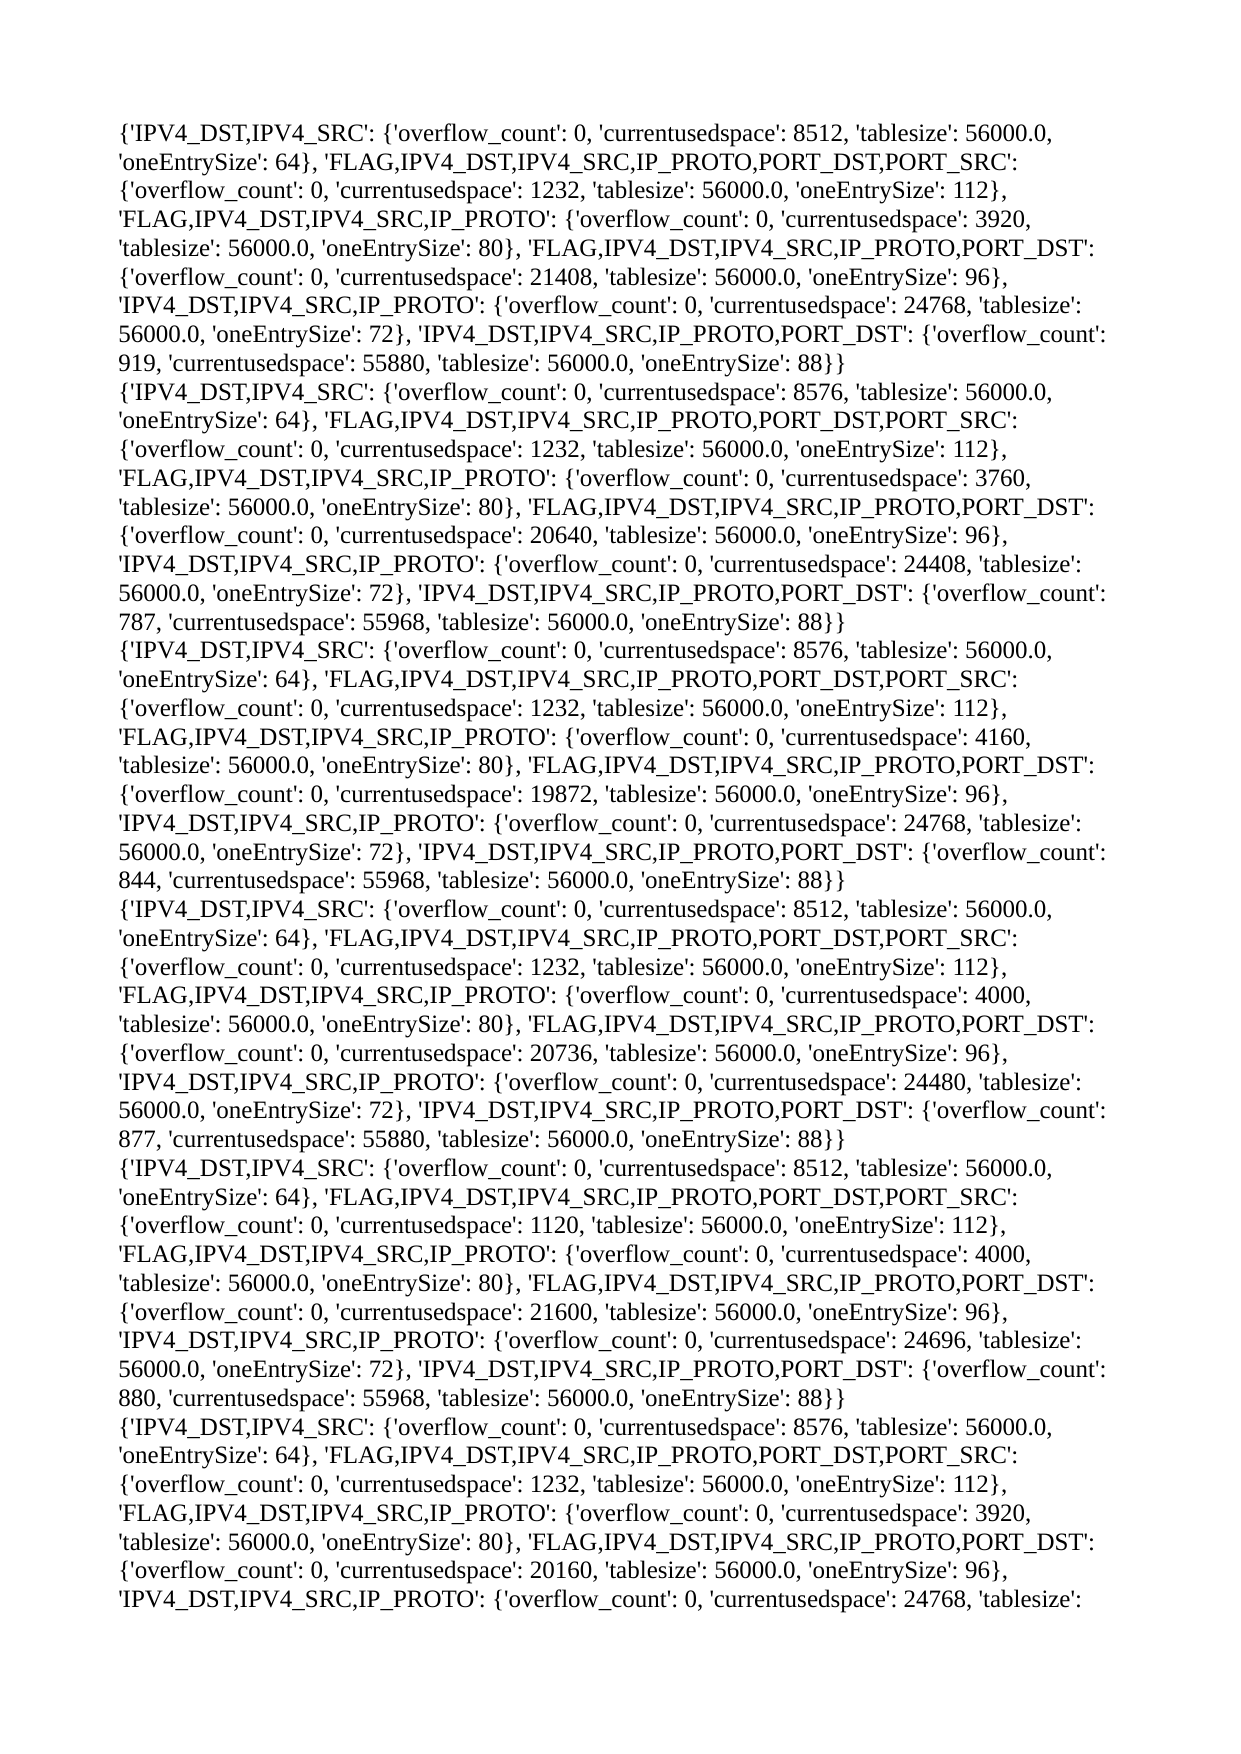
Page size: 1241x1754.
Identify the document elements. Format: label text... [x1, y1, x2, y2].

text {'IPV4_DST,IPV4_SRC': {'overflow_count': 0, 'currentusedspace': 8512, 'tablesize': 56000.0, 'oneEntrySize': 64}, 'FLAG,IPV4_DST,IPV4_SRC,IP_PROTO,PORT_DST,PORT_SRC': {'overflow_count': 0, 'currentusedspace': 1232, 'tablesize': 56000.0, 'oneEntrySize': 112}, 'FLAG,IPV4_DST,IPV4_SRC,IP_PROTO': {'overflow_count': 0, 'currentusedspace': 4000, 'tablesize': 56000.0, 'oneEntrySize': 80}, 'FLAG,IPV4_DST,IPV4_SRC,IP_PROTO,PORT_DST': {'overflow_count': 0, 'currentusedspace': 20736, 'tablesize': 56000.0, 'oneEntrySize': 96}, 'IPV4_DST,IPV4_SRC,IP_PROTO': {'overflow_count': 0, 'currentusedspace': 24480, 'tablesize': 56000.0, 'oneEntrySize': 72}, 'IPV4_DST,IPV4_SRC,IP_PROTO,PORT_DST': {'overflow_count': 877, 'currentusedspace': 55880, 'tablesize': 56000.0, 'oneEntrySize': 88}} [118, 894, 1122, 1153]
text {'IPV4_DST,IPV4_SRC': {'overflow_count': 0, 'currentusedspace': 8576, 'tablesize': 56000.0, 'oneEntrySize': 64}, 'FLAG,IPV4_DST,IPV4_SRC,IP_PROTO,PORT_DST,PORT_SRC': {'overflow_count': 0, 'currentusedspace': 1232, 'tablesize': 56000.0, 'oneEntrySize': 112}, 'FLAG,IPV4_DST,IPV4_SRC,IP_PROTO': {'overflow_count': 0, 'currentusedspace': 3760, 'tablesize': 56000.0, 'oneEntrySize': 80}, 'FLAG,IPV4_DST,IPV4_SRC,IP_PROTO,PORT_DST': {'overflow_count': 0, 'currentusedspace': 20640, 'tablesize': 56000.0, 'oneEntrySize': 96}, 'IPV4_DST,IPV4_SRC,IP_PROTO': {'overflow_count': 0, 'currentusedspace': 24408, 'tablesize': 56000.0, 'oneEntrySize': 72}, 'IPV4_DST,IPV4_SRC,IP_PROTO,PORT_DST': {'overflow_count': 787, 'currentusedspace': 55968, 'tablesize': 56000.0, 'oneEntrySize': 88}} [118, 377, 1122, 636]
text {'IPV4_DST,IPV4_SRC': {'overflow_count': 0, 'currentusedspace': 8512, 'tablesize': 56000.0, 'oneEntrySize': 64}, 'FLAG,IPV4_DST,IPV4_SRC,IP_PROTO,PORT_DST,PORT_SRC': {'overflow_count': 0, 'currentusedspace': 1232, 'tablesize': 56000.0, 'oneEntrySize': 112}, 'FLAG,IPV4_DST,IPV4_SRC,IP_PROTO': {'overflow_count': 0, 'currentusedspace': 3920, 'tablesize': 56000.0, 'oneEntrySize': 80}, 'FLAG,IPV4_DST,IPV4_SRC,IP_PROTO,PORT_DST': {'overflow_count': 0, 'currentusedspace': 21408, 'tablesize': 56000.0, 'oneEntrySize': 96}, 'IPV4_DST,IPV4_SRC,IP_PROTO': {'overflow_count': 0, 'currentusedspace': 24768, 'tablesize': 56000.0, 'oneEntrySize': 72}, 'IPV4_DST,IPV4_SRC,IP_PROTO,PORT_DST': {'overflow_count': 919, 'currentusedspace': 55880, 'tablesize': 56000.0, 'oneEntrySize': 88}} [118, 118, 1122, 377]
text {'IPV4_DST,IPV4_SRC': {'overflow_count': 0, 'currentusedspace': 8576, 'tablesize': 56000.0, 'oneEntrySize': 64}, 'FLAG,IPV4_DST,IPV4_SRC,IP_PROTO,PORT_DST,PORT_SRC': {'overflow_count': 0, 'currentusedspace': 1232, 'tablesize': 56000.0, 'oneEntrySize': 112}, 'FLAG,IPV4_DST,IPV4_SRC,IP_PROTO': {'overflow_count': 0, 'currentusedspace': 3920, 'tablesize': 56000.0, 'oneEntrySize': 80}, 'FLAG,IPV4_DST,IPV4_SRC,IP_PROTO,PORT_DST': {'overflow_count': 0, 'currentusedspace': 20160, 'tablesize': 56000.0, 'oneEntrySize': 96}, 'IPV4_DST,IPV4_SRC,IP_PROTO': {'overflow_count': 0, 'currentusedspace': 24768, 'tablesize': [118, 1412, 1122, 1613]
text {'IPV4_DST,IPV4_SRC': {'overflow_count': 0, 'currentusedspace': 8576, 'tablesize': 56000.0, 'oneEntrySize': 64}, 'FLAG,IPV4_DST,IPV4_SRC,IP_PROTO,PORT_DST,PORT_SRC': {'overflow_count': 0, 'currentusedspace': 1232, 'tablesize': 56000.0, 'oneEntrySize': 112}, 'FLAG,IPV4_DST,IPV4_SRC,IP_PROTO': {'overflow_count': 0, 'currentusedspace': 4160, 'tablesize': 56000.0, 'oneEntrySize': 80}, 'FLAG,IPV4_DST,IPV4_SRC,IP_PROTO,PORT_DST': {'overflow_count': 0, 'currentusedspace': 19872, 'tablesize': 56000.0, 'oneEntrySize': 96}, 'IPV4_DST,IPV4_SRC,IP_PROTO': {'overflow_count': 0, 'currentusedspace': 24768, 'tablesize': 56000.0, 'oneEntrySize': 72}, 'IPV4_DST,IPV4_SRC,IP_PROTO,PORT_DST': {'overflow_count': 844, 'currentusedspace': 55968, 'tablesize': 56000.0, 'oneEntrySize': 88}} [118, 636, 1122, 894]
text {'IPV4_DST,IPV4_SRC': {'overflow_count': 0, 'currentusedspace': 8512, 'tablesize': 56000.0, 'oneEntrySize': 64}, 'FLAG,IPV4_DST,IPV4_SRC,IP_PROTO,PORT_DST,PORT_SRC': {'overflow_count': 0, 'currentusedspace': 1120, 'tablesize': 56000.0, 'oneEntrySize': 112}, 'FLAG,IPV4_DST,IPV4_SRC,IP_PROTO': {'overflow_count': 0, 'currentusedspace': 4000, 'tablesize': 56000.0, 'oneEntrySize': 80}, 'FLAG,IPV4_DST,IPV4_SRC,IP_PROTO,PORT_DST': {'overflow_count': 0, 'currentusedspace': 21600, 'tablesize': 56000.0, 'oneEntrySize': 96}, 'IPV4_DST,IPV4_SRC,IP_PROTO': {'overflow_count': 0, 'currentusedspace': 24696, 'tablesize': 56000.0, 'oneEntrySize': 72}, 'IPV4_DST,IPV4_SRC,IP_PROTO,PORT_DST': {'overflow_count': 880, 'currentusedspace': 55968, 'tablesize': 56000.0, 'oneEntrySize': 88}} [118, 1153, 1122, 1412]
